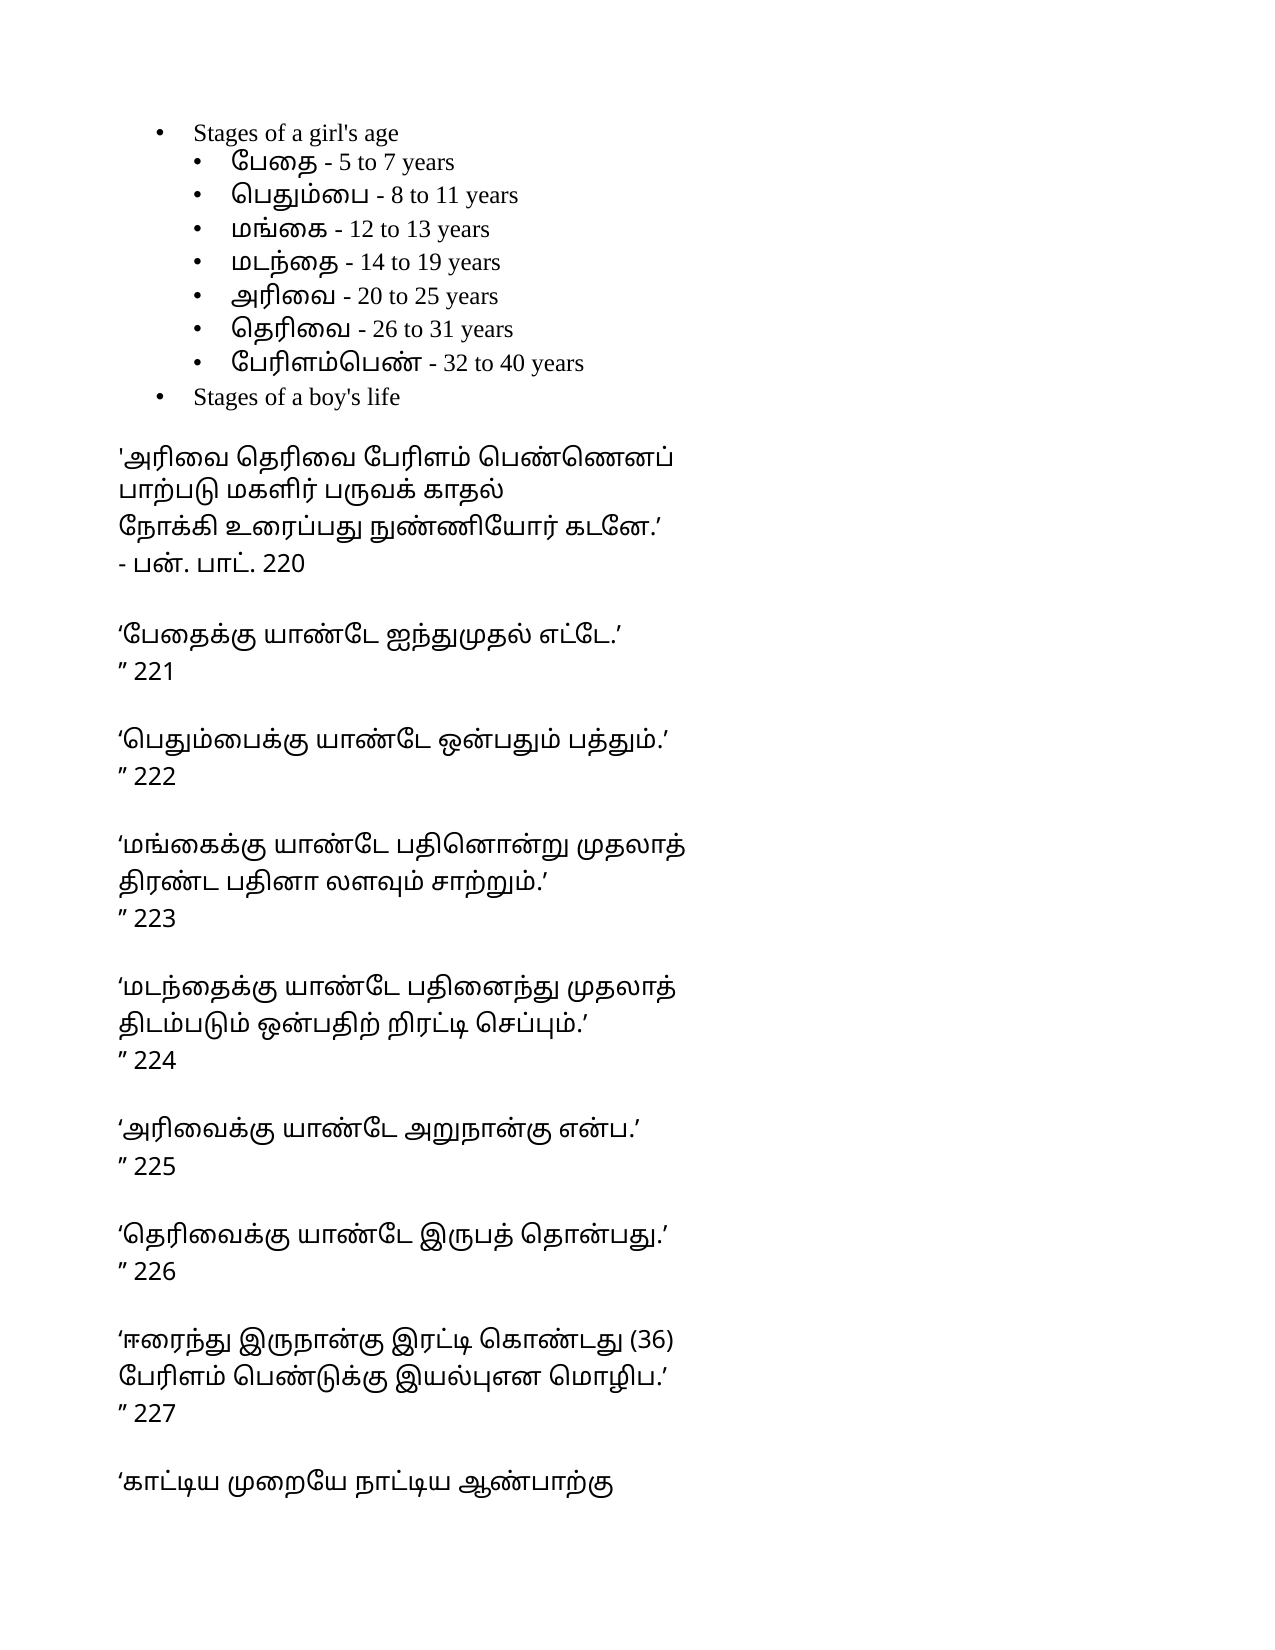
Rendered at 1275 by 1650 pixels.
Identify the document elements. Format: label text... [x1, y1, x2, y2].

list Stages of a girl's age [156, 118, 1157, 147]
list அரிவை - 20 to 25 years [193, 281, 1157, 314]
list தெரிவை - 26 to 31 years [193, 314, 1157, 348]
list மங்கை - 12 to 13 years [193, 214, 1157, 247]
list பேரிளம்பெண் - 32 to 40 years [193, 348, 1157, 382]
list Stages of a boy's life [156, 382, 1157, 410]
list பெதும்பை - 8 to 11 years [193, 180, 1157, 214]
text 'அரிவை தெரிவை பேரிளம் பெண்ணெனப் பாற்படு மகளிர் பருவக் காதல் நோக்கி உரைப்பது நுண்ணியோர் கடனே.’ - பன். பாட். 220 ‘பேதைக்கு யாண்டே ஐந்துமுதல் எட்டே.’ ’’ 221 ‘பெதும்பைக்கு யாண்டே ஒன்பதும் பத்தும்.’ ’’ 222 ‘மங்கைக்கு யாண்டே பதினொன்று முதலாத் திரண்ட பதினா லளவும் சாற்றும்.’ ’’ 223 ‘மடந்தைக்கு யாண்டே பதினைந்து முதலாத் திடம்படும் ஒன்பதிற் றிரட்டி செப்பும்.’ ’’ 224 ‘அரிவைக்கு யாண்டே அறுநான்கு என்ப.’ ’’ 225 ‘தெரிவைக்கு யாண்டே இருபத் தொன்பது.’ ’’ 226 ‘ஈரைந்து இருநான்கு இரட்டி கொண்டது (36) பேரிளம் பெண்டுக்கு இயல்புஎன மொழிப.’ ’’ 227 ‘காட்டிய முறையே நாட்டிய ஆண்பாற்கு [118, 439, 1157, 1500]
list மடந்தை - 14 to 19 years [193, 247, 1157, 281]
list பேதை - 5 to 7 years [193, 147, 1157, 180]
